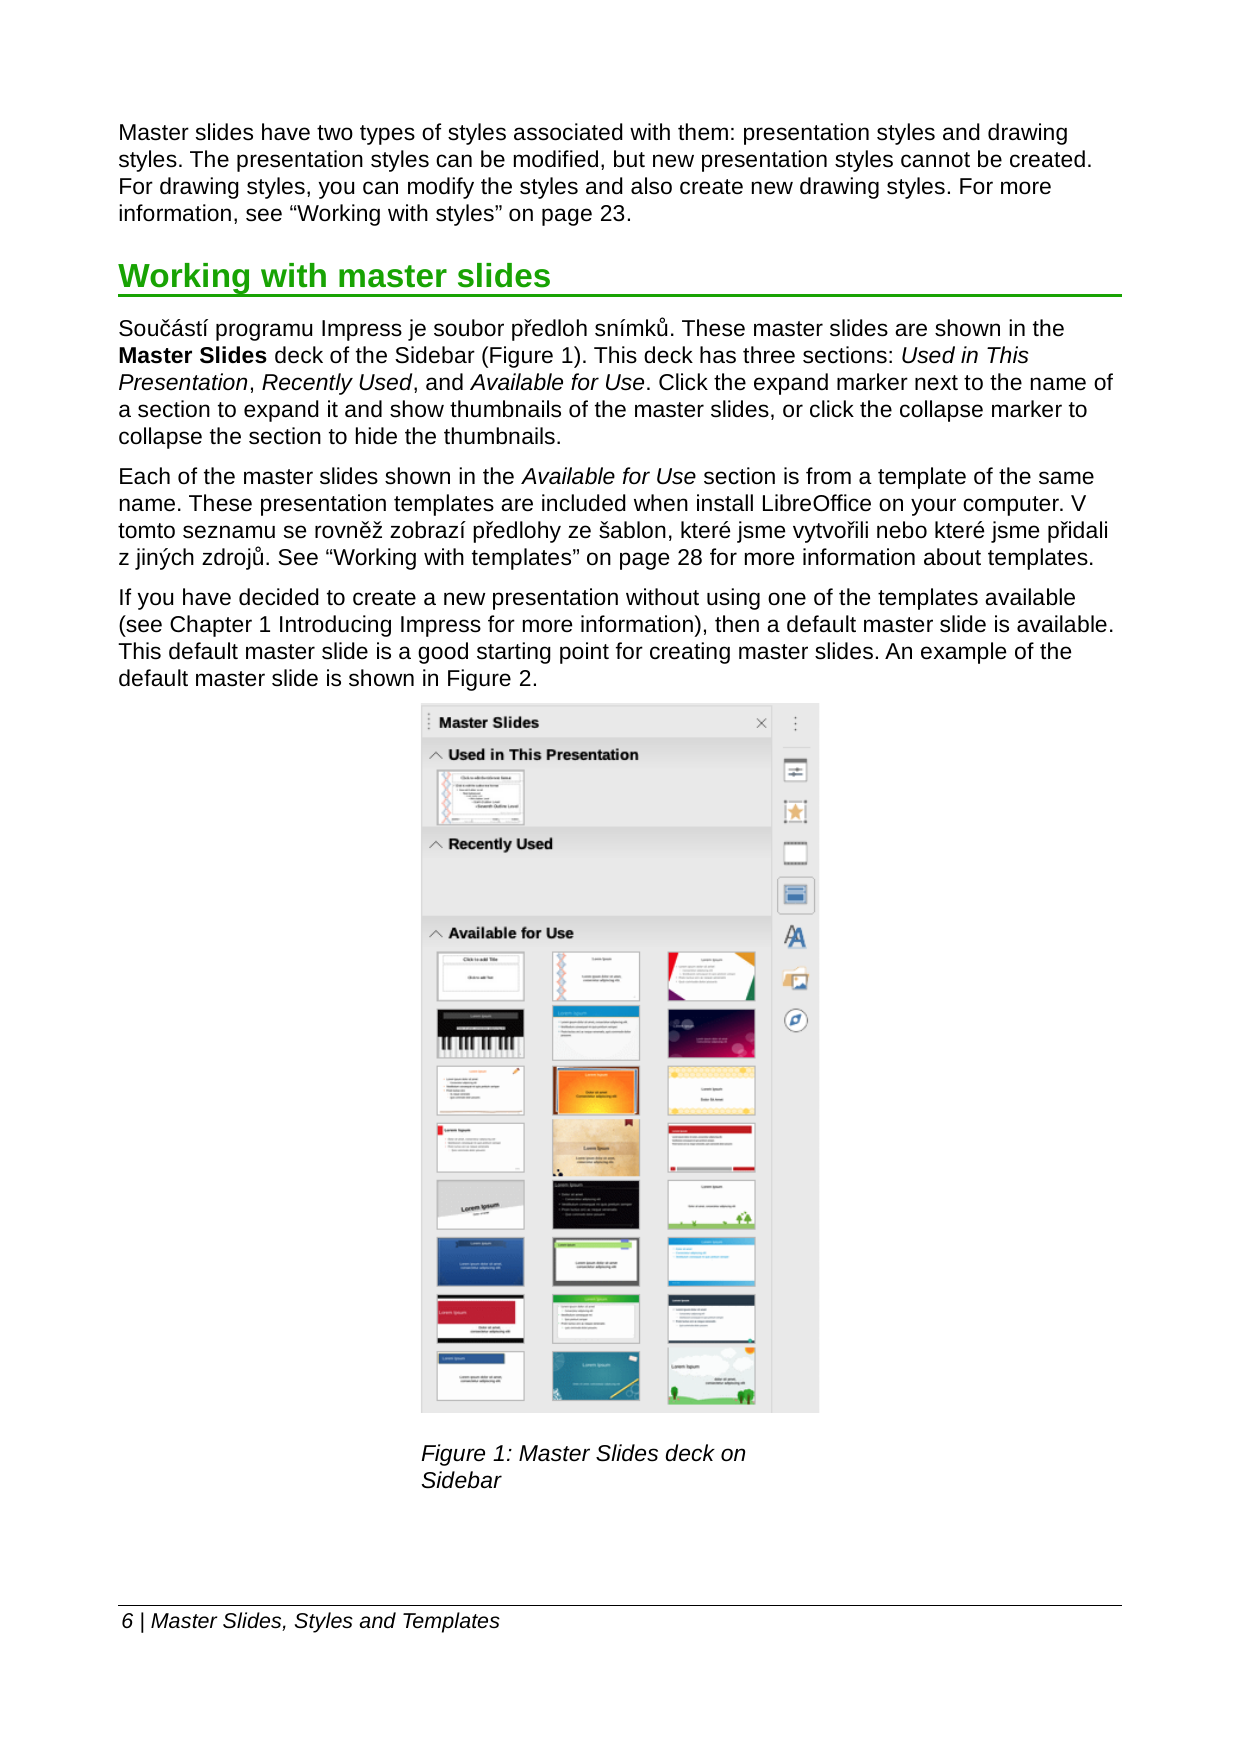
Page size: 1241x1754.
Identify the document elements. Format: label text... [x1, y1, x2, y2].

text Each of the master slides shown in the Available for Use section is from a template of the same name. These presentation templates are included when install LibreOffice on your computer. V tomto seznamu se rovněž zobrazí předlohy ze šablon, které jsme vytvořili nebo které jsme přidali z jiných zdrojů. See “Working with templates” on page 26 for more information about templates. [118, 462, 1122, 571]
text If you have decided to create a new presentation without using one of the templates available (see Chapter 1 Introducing Impress for more information), then a default master slide is available. This default master slide is a good starting point for creating master slides. An example of the default master slide is shown in Figure 2. [118, 583, 1122, 691]
subtitle Working with master slides [118, 256, 1122, 294]
text Master slides have two types of styles associated with them: presentation styles and drawing styles. The presentation styles can be modified, but new presentation styles cannot be created. For drawing styles, you can modify the styles and also create new drawing styles. For more information, see “Working with styles” on page 21. [118, 118, 1122, 226]
text Součástí programu Impress je soubor předloh snímků. These master slides are shown in the Master Slides deck of the Sidebar (Figure 1). This deck has three sections: Used in This Presentation, Recently Used, and Available for Use. Click the expand marker next to the name of a section to expand it and show thumbnails of the master slides, or click the collapse marker to collapse the section to hide the thumbnails. [118, 314, 1122, 450]
text Figure 1: Master Slides deck on Sidebar [421, 1413, 819, 1494]
picture [420, 703, 820, 1413]
